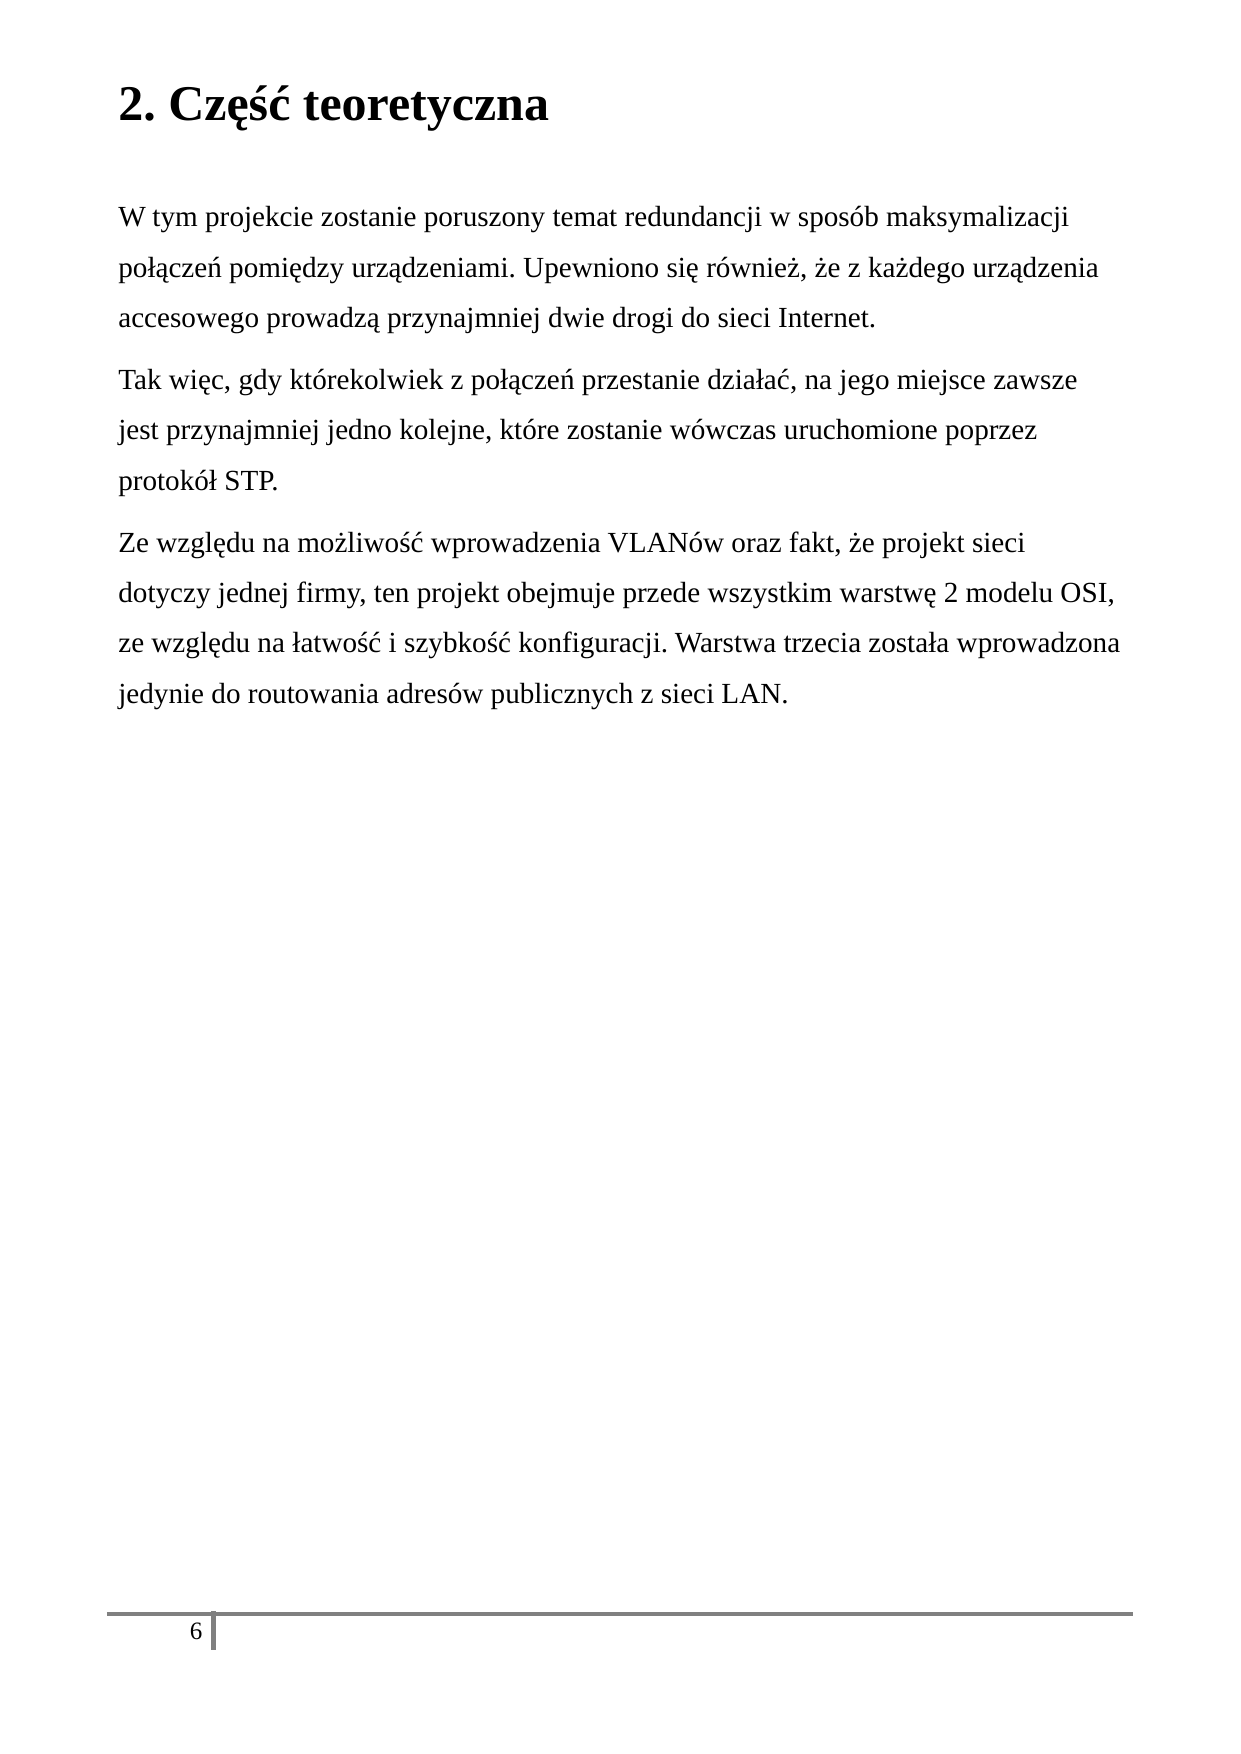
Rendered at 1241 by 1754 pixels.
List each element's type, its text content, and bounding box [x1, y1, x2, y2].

text Tak więc, gdy którekolwiek z połączeń przestanie działać, na jego miejsce zawsze jest przynajmniej jedno kolejne, które zostanie wówczas uruchomione poprzez protokół STP. [118, 362, 1122, 496]
text W tym projekcie zostanie poruszony temat redundancji w sposób maksymalizacji połączeń pomiędzy urządzeniami. Upewniono się również, że z każdego urządzenia accesowego prowadzą przynajmniej dwie drogi do sieci Internet. [118, 199, 1122, 333]
text Ze względu na możliwość wprowadzenia VLANów oraz fakt, że projekt sieci dotyczy jednej firmy, ten projekt obejmuje przede wszystkim warstwę 2 modelu OSI, ze względu na łatwość i szybkość konfiguracji. Warstwa trzecia została wprowadzona jedynie do routowania adresów publicznych z sieci LAN. [118, 525, 1122, 709]
subtitle 2. Część teoretyczna [118, 74, 1122, 131]
